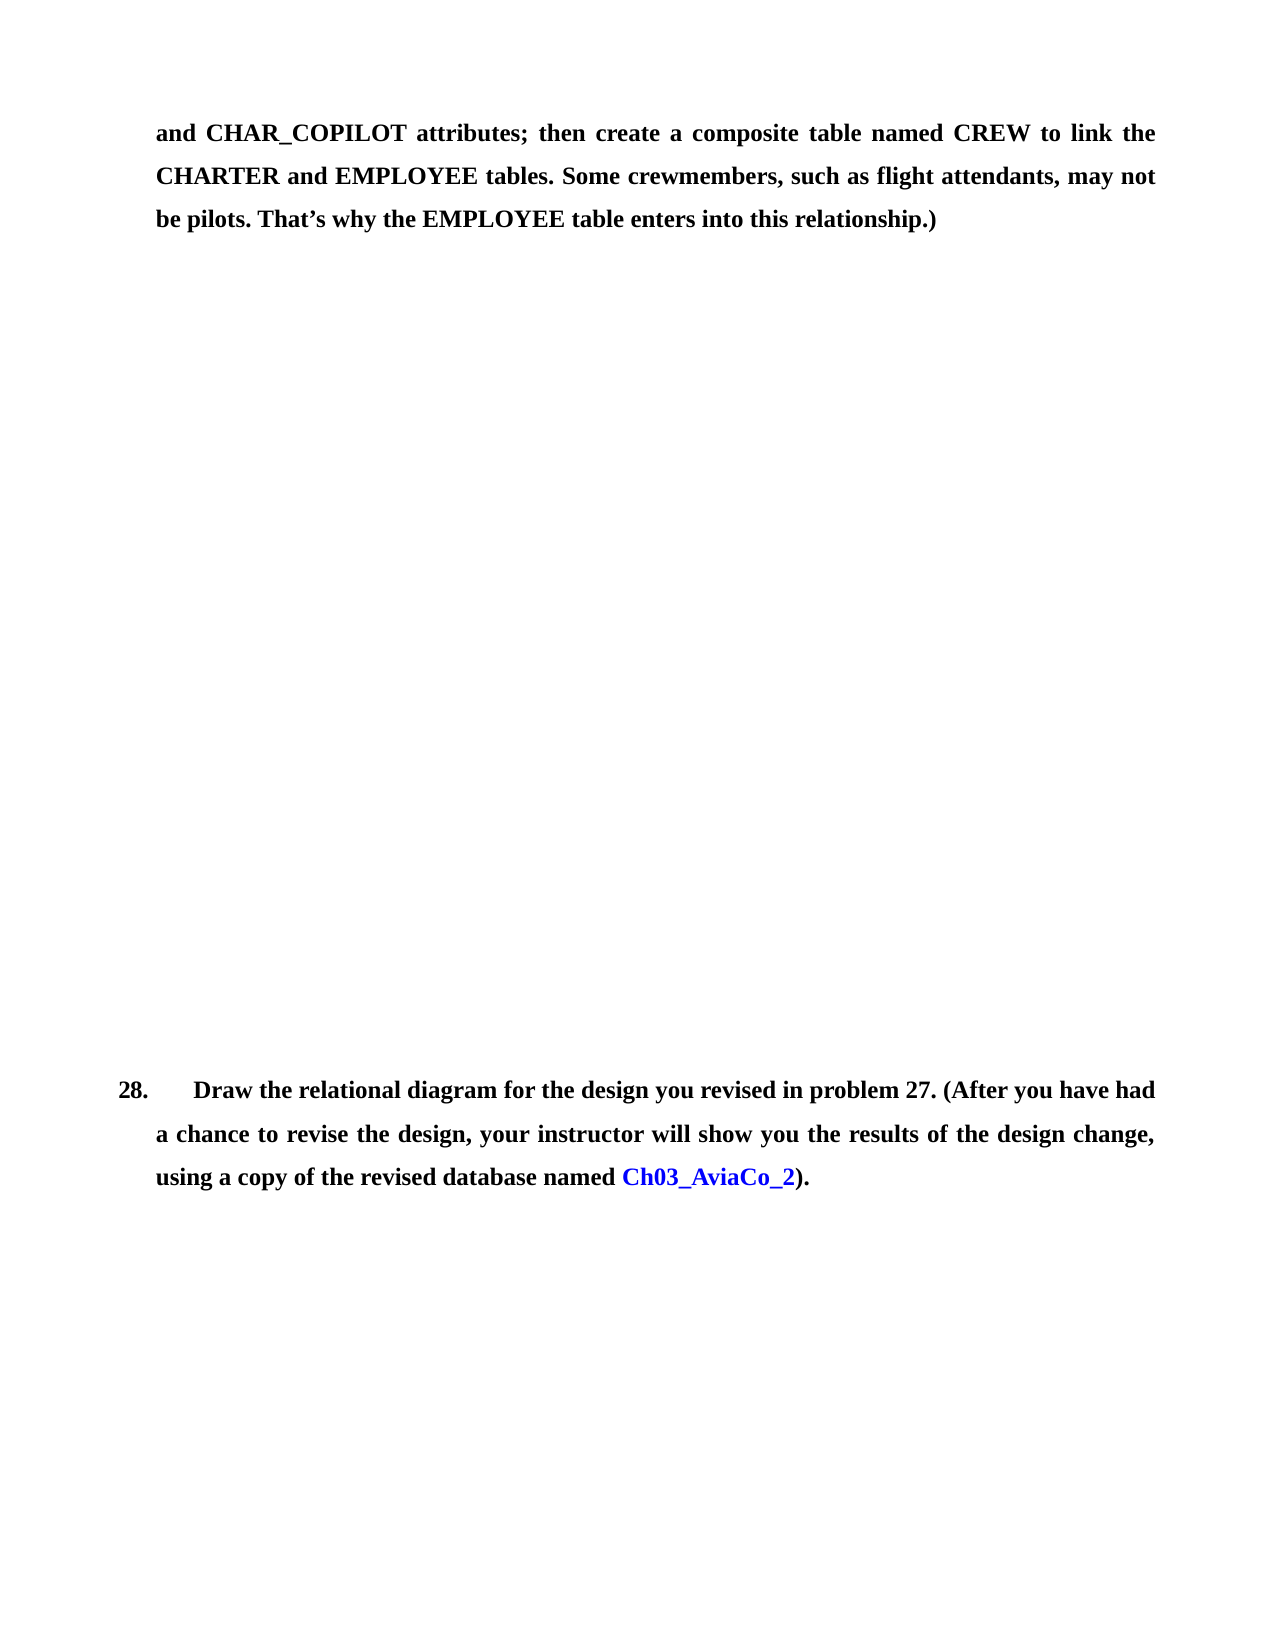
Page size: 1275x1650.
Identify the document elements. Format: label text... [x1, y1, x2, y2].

list and CHAR_COPILOT attributes; then create a composite table named CREW to link the CHARTER and EMPLOYEE tables. Some crewmembers, such as flight attendants, may not be pilots. That’s why the EMPLOYEE table enters into this relationship.) [118, 118, 1157, 233]
list Draw the relational diagram for the design you revised in problem 27. (After you have had a chance to revise the design, your instructor will show you the results of the design change, using a copy of the revised database named Ch03_AviaCo_2). [118, 1076, 1157, 1191]
